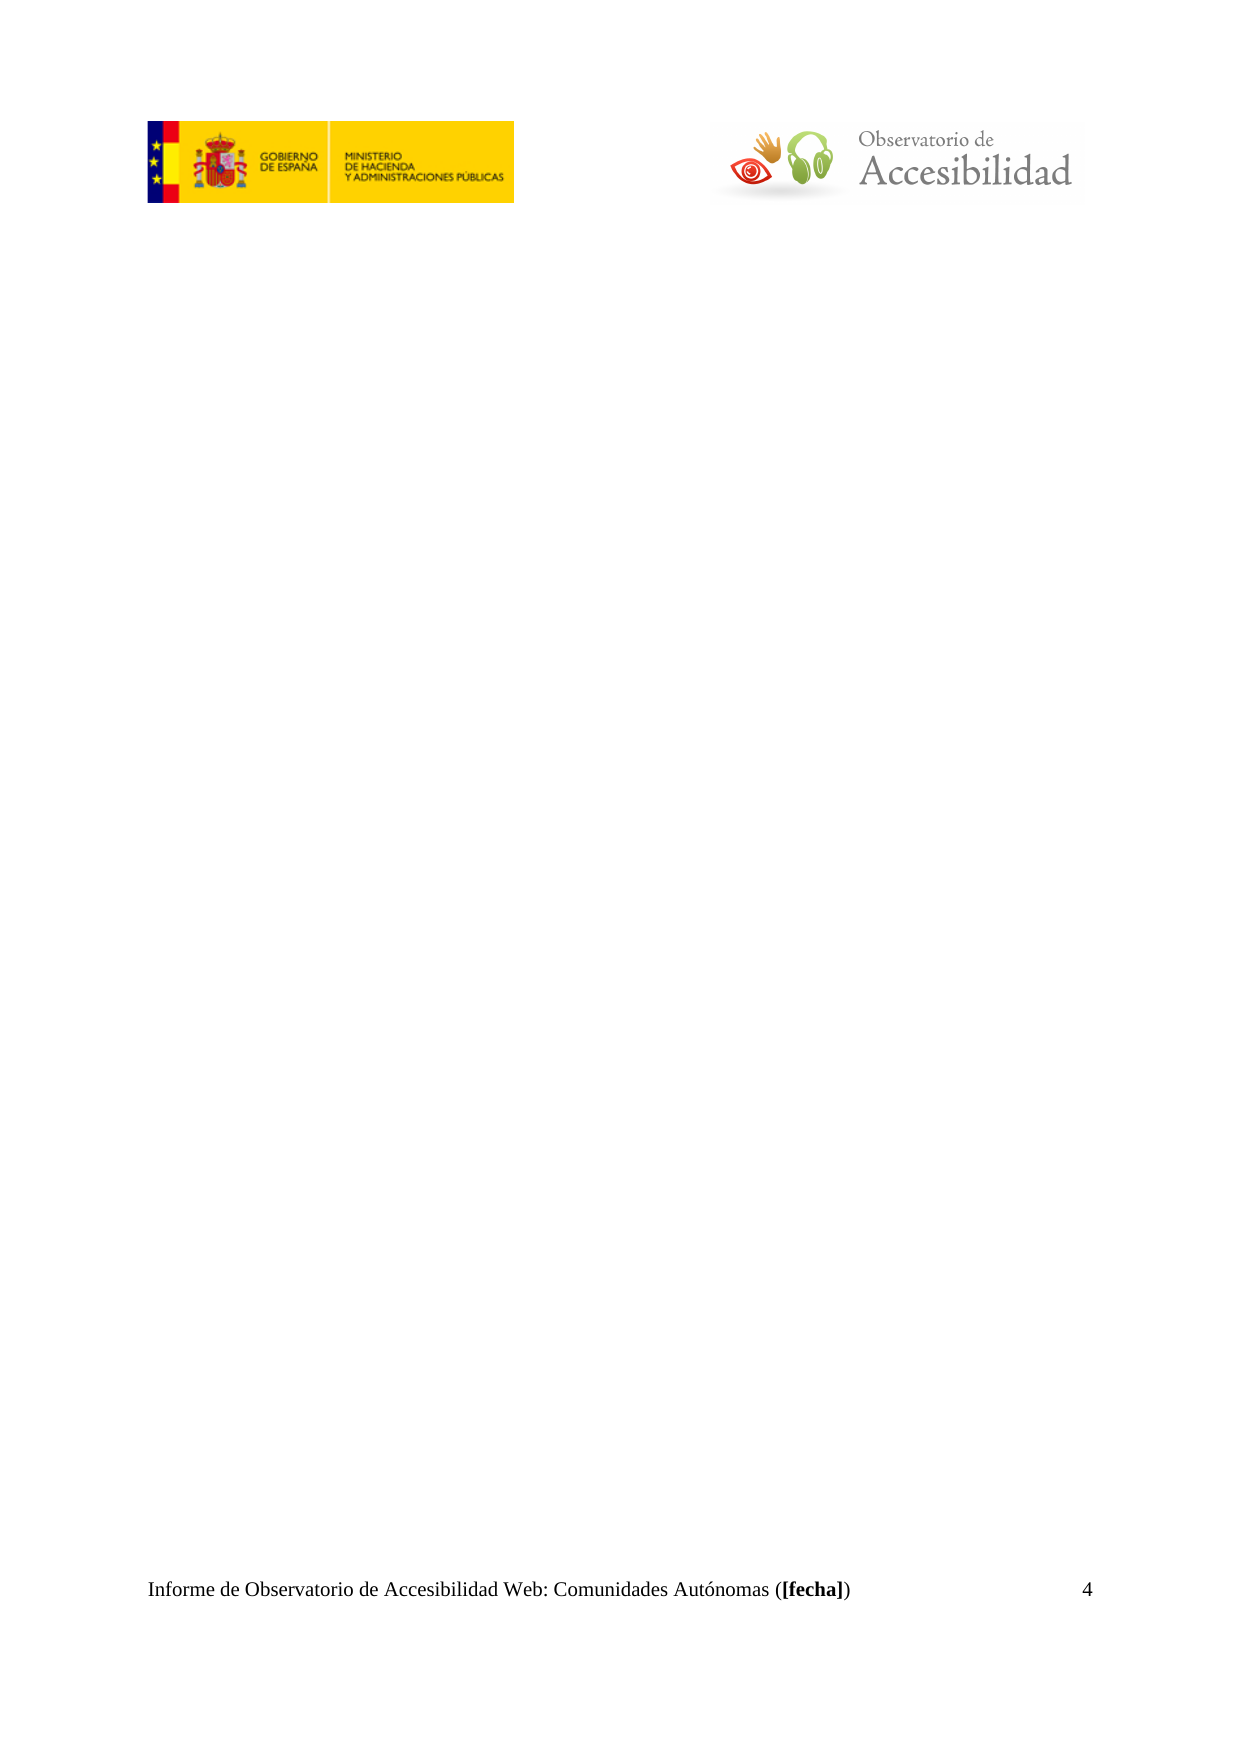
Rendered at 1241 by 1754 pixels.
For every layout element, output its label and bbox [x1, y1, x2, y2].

picture [710, 122, 1086, 205]
picture [147, 121, 514, 203]
